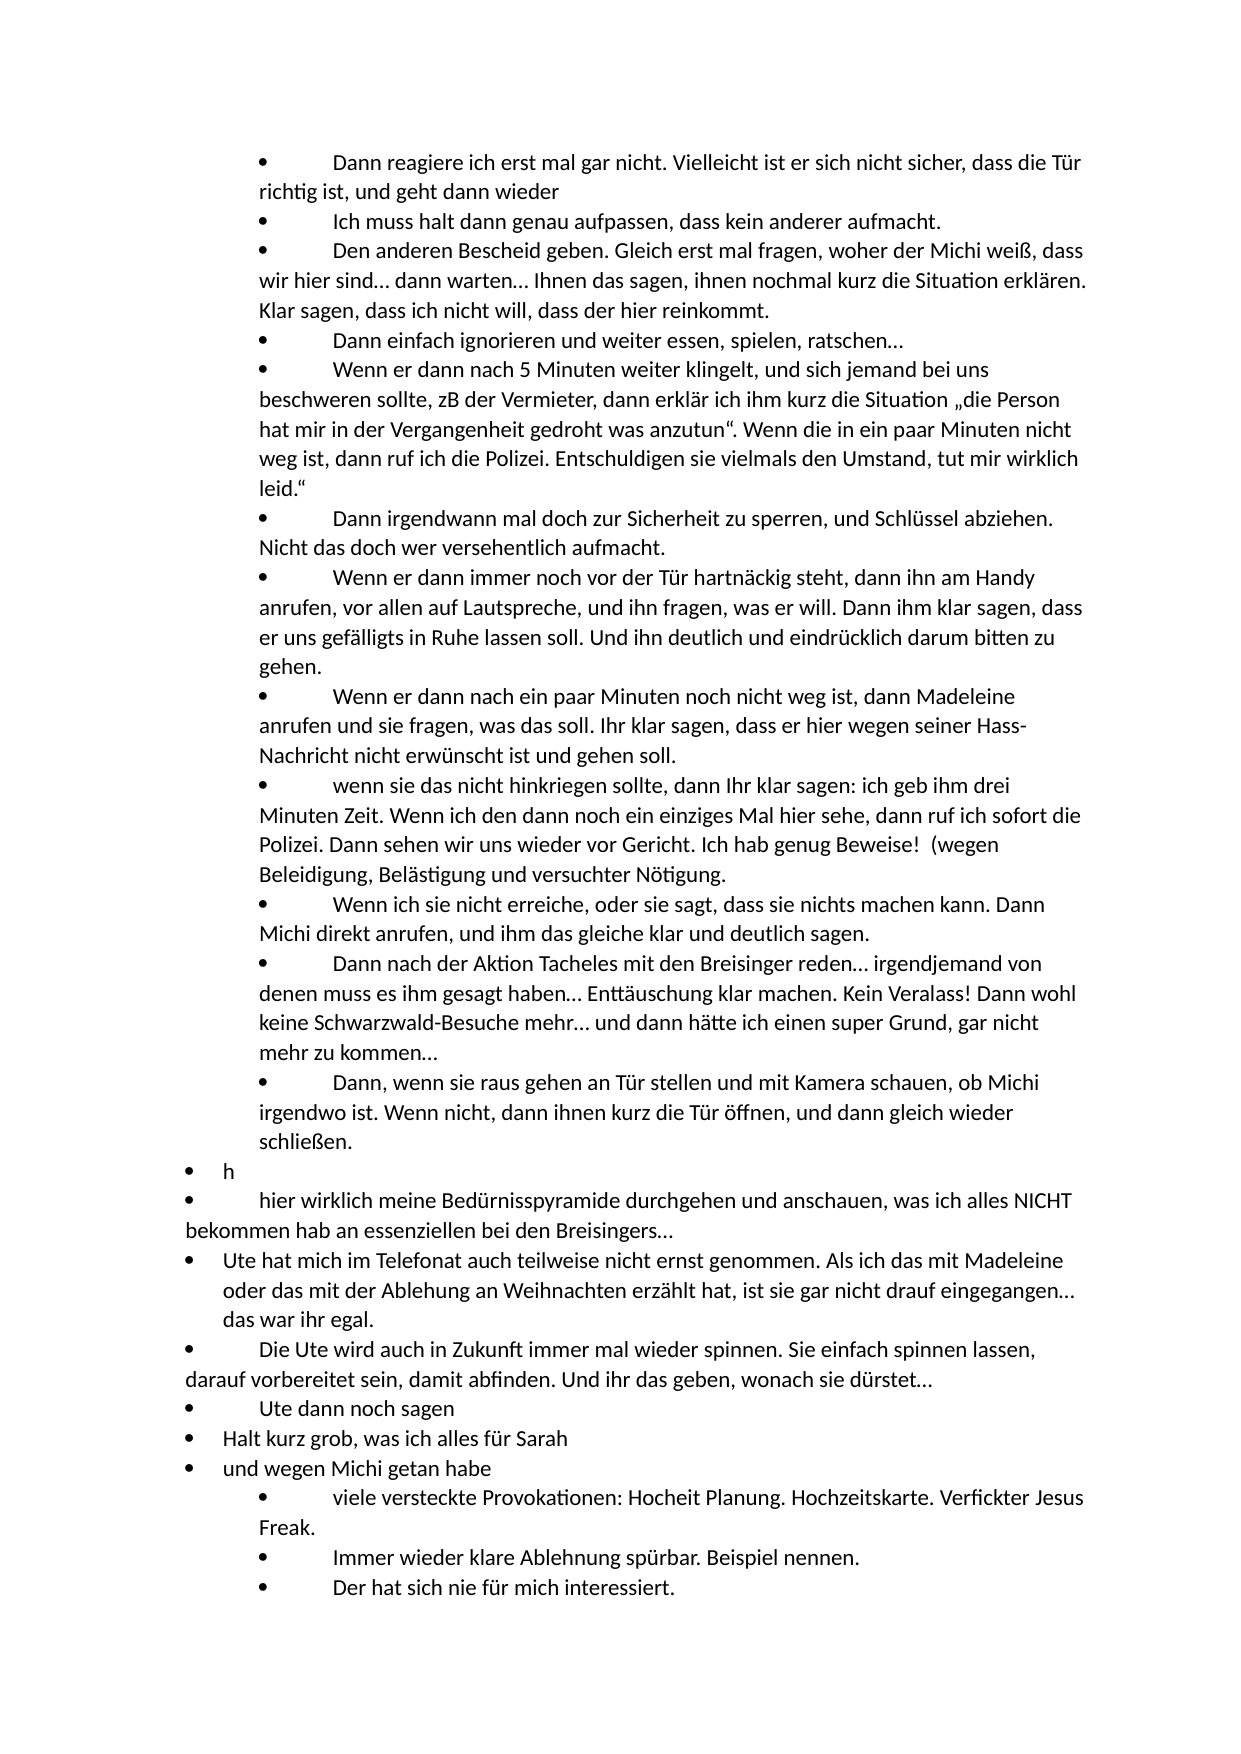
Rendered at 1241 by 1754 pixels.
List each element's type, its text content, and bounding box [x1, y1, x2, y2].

list viele versteckte Provokationen: Hocheit Planung. Hochzeitskarte. Verfickter Jesus Freak. [259, 1483, 1093, 1541]
list Wenn er dann immer noch vor der Tür hartnäckig steht, dann ihn am Handy anrufen, vor allen auf Lautspreche, und ihn fragen, was er will. Dann ihm klar sagen, dass er uns gefälligts in Ruhe lassen soll. Und ihn deutlich und eindrücklich darum bitten zu gehen. [259, 563, 1093, 680]
list Dann einfach ignorieren und weiter essen, spielen, ratschen… [259, 326, 1093, 354]
list Wenn ich sie nicht erreiche, oder sie sagt, dass sie nichts machen kann. Dann Michi direkt anrufen, und ihm das gleiche klar und deutlich sagen. [259, 890, 1093, 947]
list Ich muss halt dann genau aufpassen, dass kein anderer aufmacht. [259, 207, 1093, 235]
list Dann, wenn sie raus gehen an Tür stellen und mit Kamera schauen, ob Michi irgendwo ist. Wenn nicht, dann ihnen kurz die Tür öffnen, und dann gleich wieder schließen. [259, 1068, 1093, 1155]
list Der hat sich nie für mich interessiert. [259, 1573, 1093, 1601]
list Den anderen Bescheid geben. Gleich erst mal fragen, woher der Michi weiß, dass wir hier sind… dann warten… Ihnen das sagen, ihnen nochmal kurz die Situation erklären. Klar sagen, dass ich nicht will, dass der hier reinkommt. [259, 237, 1093, 324]
list Wenn er dann nach 5 Minuten weiter klingelt, und sich jemand bei uns beschweren sollte, zB der Vermieter, dann erklär ich ihm kurz die Situation „die Person hat mir in der Vergangenheit gedroht was anzutun“. Wenn die in ein paar Minuten nicht weg ist, dann ruf ich die Polizei. Entschuldigen sie vielmals den Umstand, tut mir wirklich leid.“ [259, 355, 1093, 502]
list Ute dann noch sagen [185, 1394, 1093, 1422]
list wenn sie das nicht hinkriegen sollte, dann Ihr klar sagen: ich geb ihm drei Minuten Zeit. Wenn ich den dann noch ein einziges Mal hier sehe, dann ruf ich sofort die Polizei. Dann sehen wir uns wieder vor Gericht. Ich hab genug Beweise! (wegen Beleidigung, Belästigung und versuchter Nötigung. [259, 771, 1093, 888]
list Wenn er dann nach ein paar Minuten noch nicht weg ist, dann Madeleine anrufen und sie fragen, was das soll. Ihr klar sagen, dass er hier wegen seiner Hass-Nachricht nicht erwünscht ist und gehen soll. [259, 682, 1093, 769]
list Dann nach der Aktion Tacheles mit den Breisinger reden… irgendjemand von denen muss es ihm gesagt haben… Enttäuschung klar machen. Kein Veralass! Dann wohl keine Schwarzwald-Besuche mehr… und dann hätte ich einen super Grund, gar nicht mehr zu kommen… [259, 949, 1093, 1066]
list hier wirklich meine Bedürnisspyramide durchgehen und anschauen, was ich alles NICHT bekommen hab an essenziellen bei den Breisingers… [185, 1187, 1093, 1244]
list Immer wieder klare Ablehnung spürbar. Beispiel nennen. [259, 1543, 1093, 1571]
list Dann reagiere ich erst mal gar nicht. Vielleicht ist er sich nicht sicher, dass die Tür richtig ist, und geht dann wieder [259, 148, 1093, 205]
list und wegen Michi getan habe [185, 1454, 1093, 1482]
list Die Ute wird auch in Zukunft immer mal wieder spinnen. Sie einfach spinnen lassen, darauf vorbereitet sein, damit abfinden. Und ihr das geben, wonach sie dürstet… [185, 1335, 1093, 1393]
list Ute hat mich im Telefonat auch teilweise nicht ernst genommen. Als ich das mit Madeleine oder das mit der Ablehung an Weihnachten erzählt hat, ist sie gar nicht drauf eingegangen… das war ihr egal. [185, 1246, 1093, 1333]
list Dann irgendwann mal doch zur Sicherheit zu sperren, und Schlüssel abziehen. Nicht das doch wer versehentlich aufmacht. [259, 504, 1093, 562]
list Halt kurz grob, was ich alles für Sarah [185, 1424, 1093, 1452]
list h [185, 1157, 1093, 1185]
